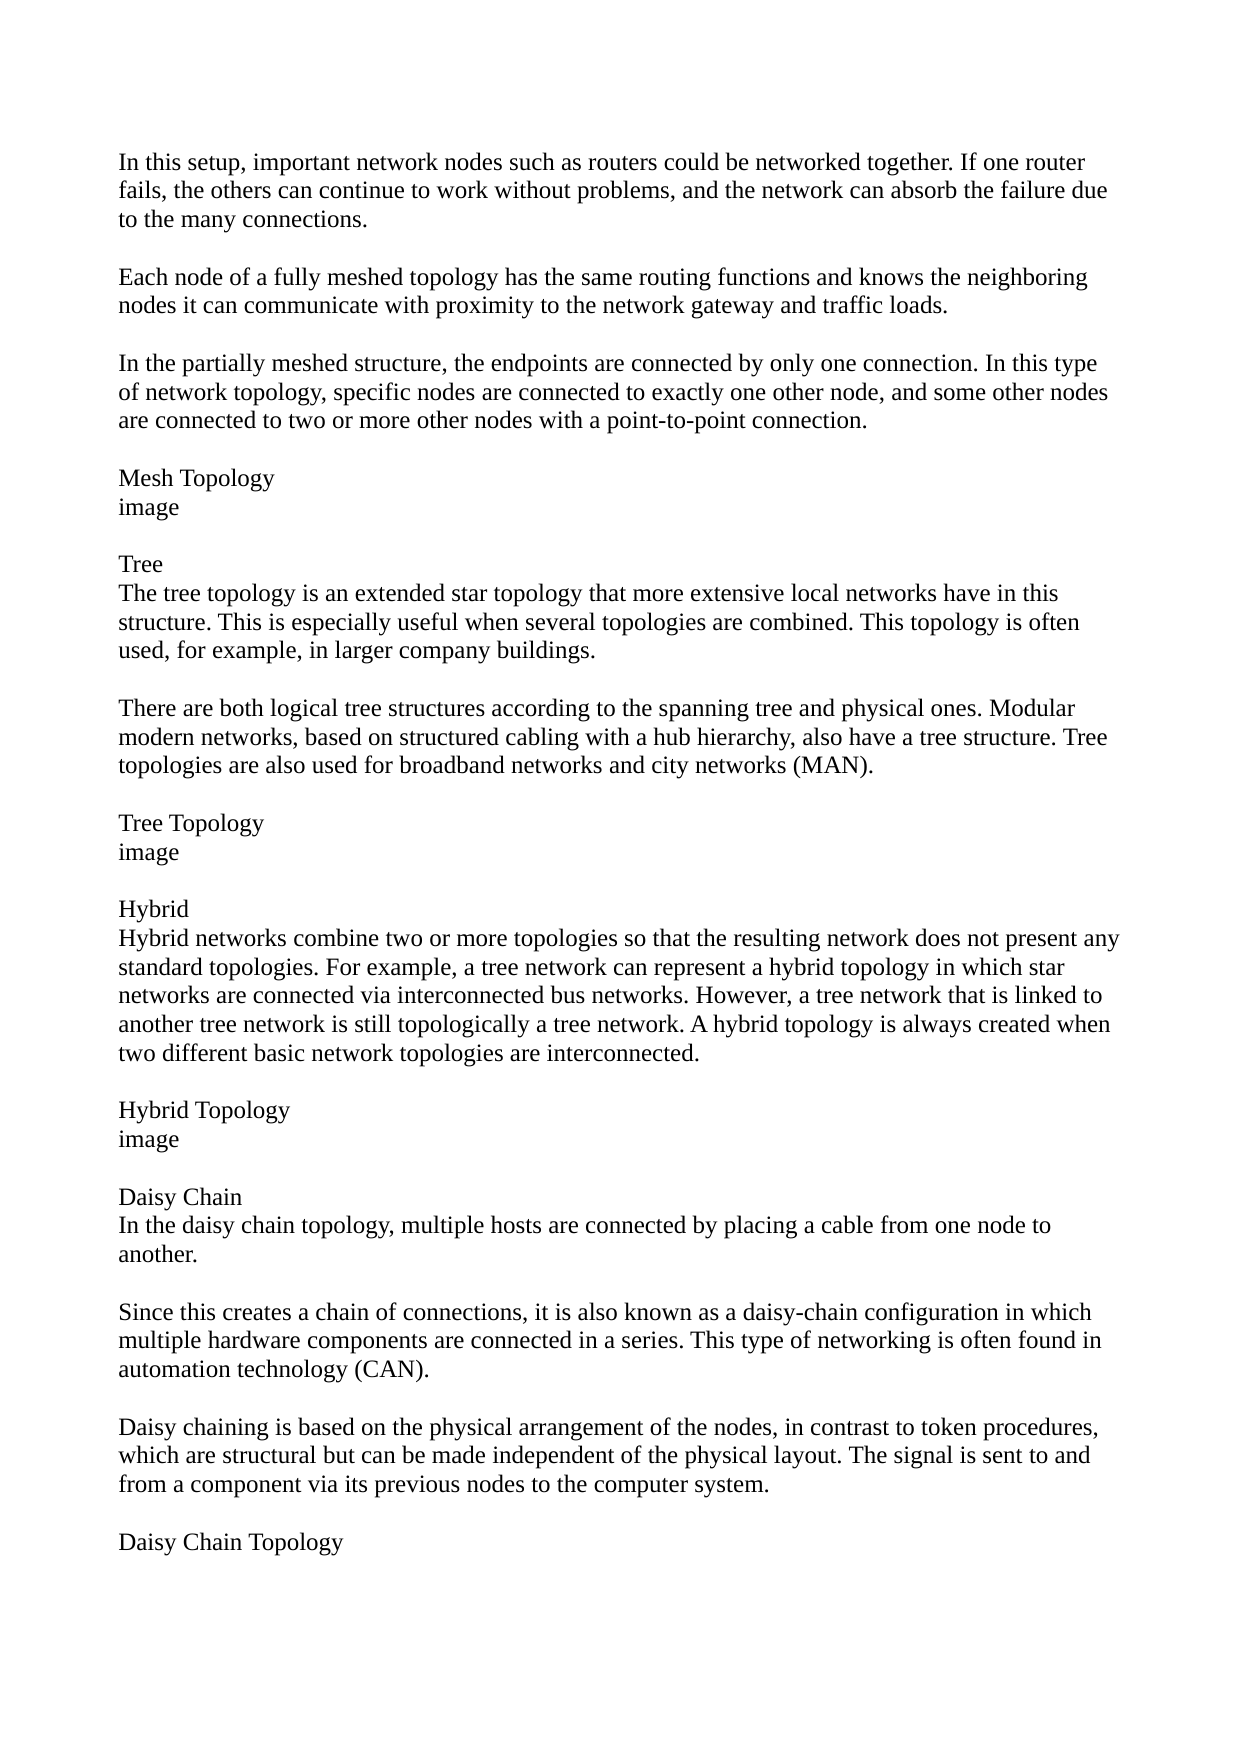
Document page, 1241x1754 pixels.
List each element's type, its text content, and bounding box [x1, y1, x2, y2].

text Tree [118, 549, 1122, 578]
text image [118, 492, 1122, 521]
text In the partially meshed structure, the endpoints are connected by only one connection. In this type of network topology, specific nodes are connected to exactly one other node, and some other nodes are connected to two or more other nodes with a point-to-point connection. [118, 348, 1122, 434]
text Hybrid networks combine two or more topologies so that the resulting network does not present any standard topologies. For example, a tree network can represent a hybrid topology in which star networks are connected via interconnected bus networks. However, a tree network that is linked to another tree network is still topologically a tree network. A hybrid topology is always created when two different basic network topologies are interconnected. [118, 923, 1122, 1067]
text The tree topology is an extended star topology that more extensive local networks have in this structure. This is especially useful when several topologies are combined. This topology is often used, for example, in larger company buildings. [118, 578, 1122, 664]
text Each node of a fully meshed topology has the same routing functions and knows the neighboring nodes it can communicate with proximity to the network gateway and traffic loads. [118, 262, 1122, 319]
text Hybrid [118, 894, 1122, 923]
text image [118, 1124, 1122, 1153]
text Mesh Topology [118, 463, 1122, 492]
text image [118, 837, 1122, 866]
text Hybrid Topology [118, 1096, 1122, 1124]
text In the daisy chain topology, multiple hosts are connected by placing a cable from one node to another. [118, 1211, 1122, 1268]
text Since this creates a chain of connections, it is also known as a daisy-chain configuration in which multiple hardware components are connected in a series. This type of networking is often found in automation technology (CAN). [118, 1297, 1122, 1383]
text Tree Topology [118, 808, 1122, 837]
text There are both logical tree structures according to the spanning tree and physical ones. Modular modern networks, based on structured cabling with a hub hierarchy, also have a tree structure. Tree topologies are also used for broadband networks and city networks (MAN). [118, 693, 1122, 779]
text In this setup, important network nodes such as routers could be networked together. If one router fails, the others can continue to work without problems, and the network can absorb the failure due to the many connections. [118, 147, 1122, 233]
text Daisy chaining is based on the physical arrangement of the nodes, in contrast to token procedures, which are structural but can be made independent of the physical layout. The signal is sent to and from a component via its previous nodes to the computer system. [118, 1412, 1122, 1498]
text Daisy Chain Topology [118, 1527, 1122, 1556]
text Daisy Chain [118, 1182, 1122, 1211]
